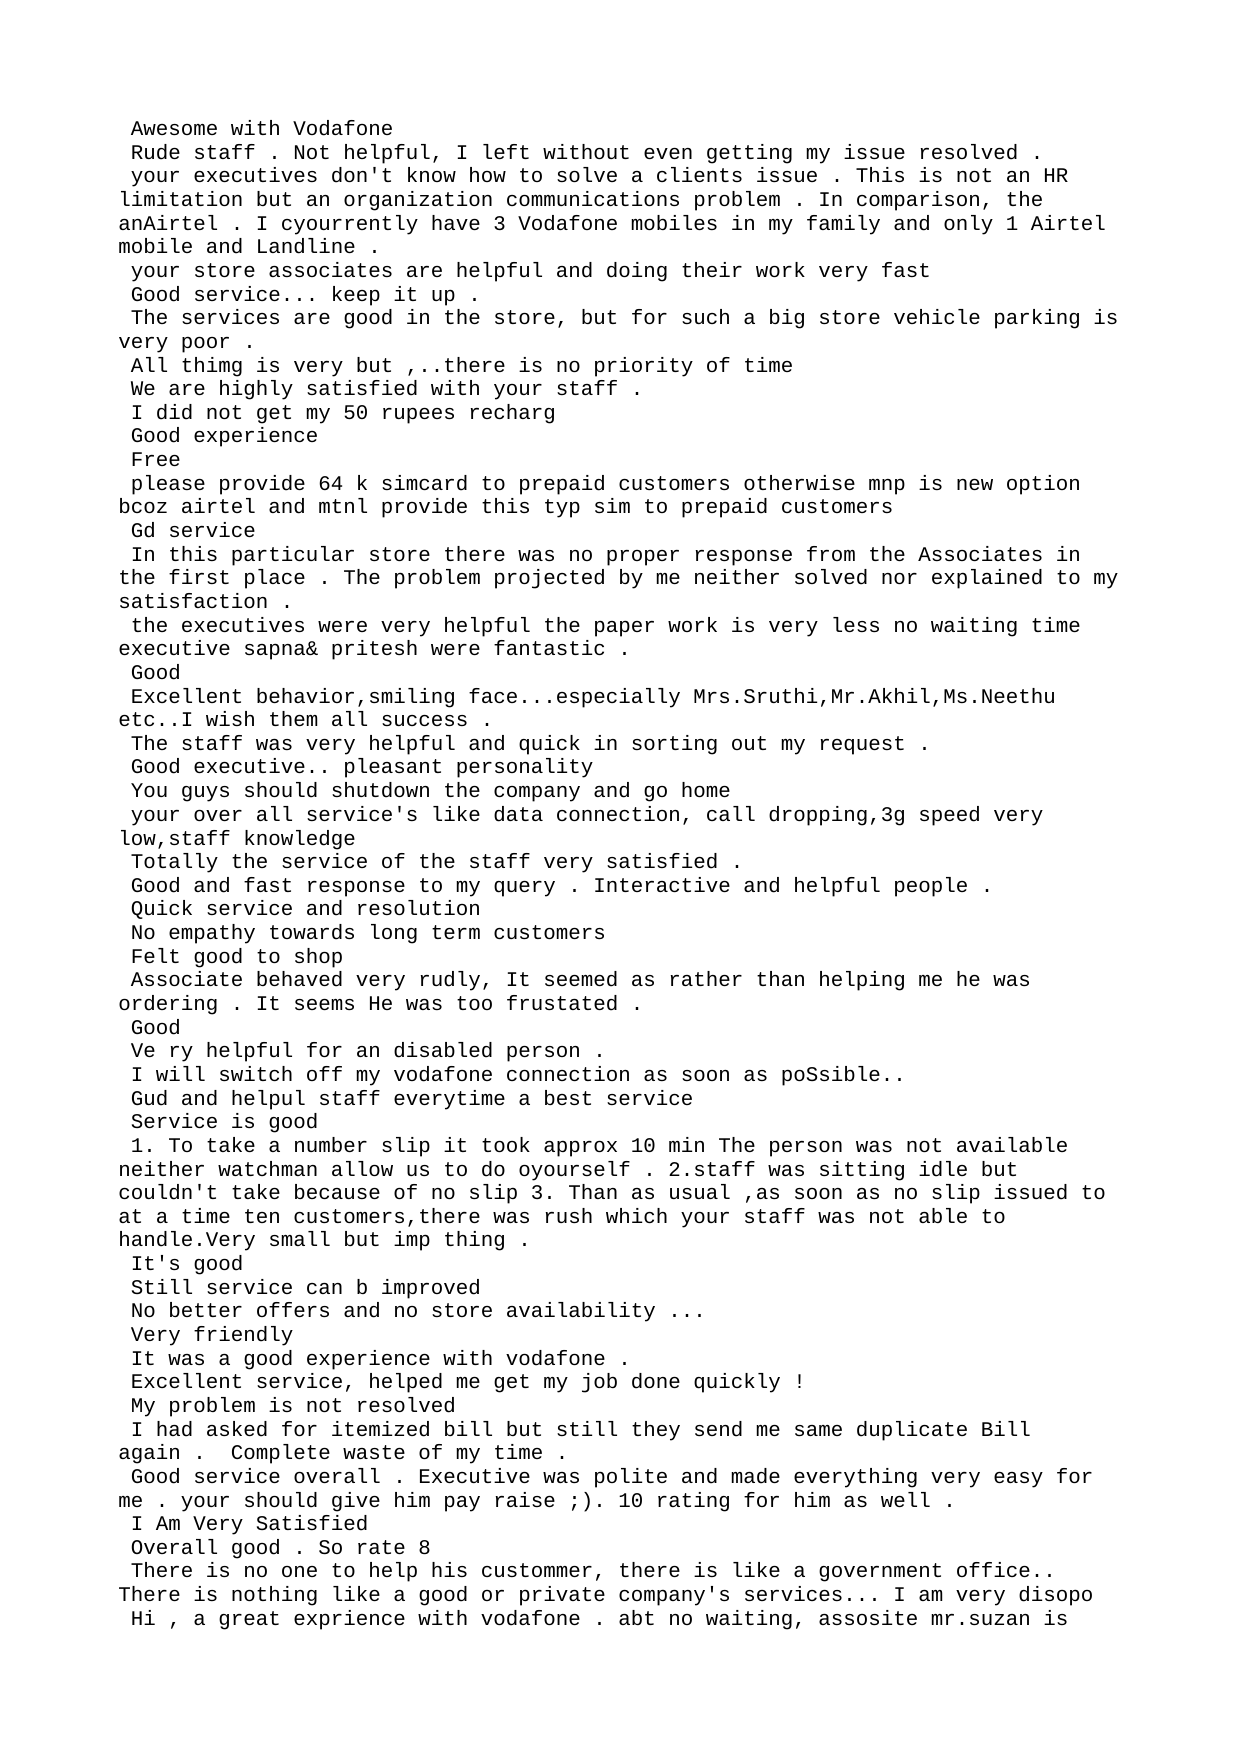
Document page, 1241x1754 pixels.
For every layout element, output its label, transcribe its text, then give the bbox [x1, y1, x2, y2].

text Hi , a great exprience with vodafone . abt no waiting, assosite mr.suzan is [118, 1608, 1122, 1631]
text Gud and helpul staff everytime a best service [118, 1088, 1122, 1111]
text It's good [118, 1253, 1122, 1277]
text Awesome with Vodafone [118, 118, 1122, 142]
text Still service can b improved [118, 1277, 1122, 1300]
text your store associates are helpful and doing their work very fast [118, 260, 1122, 284]
text Good [118, 1017, 1122, 1040]
text I will switch off my vodafone connection as soon as poSsible.. [118, 1064, 1122, 1088]
text Good [118, 662, 1122, 686]
text Good experience [118, 426, 1122, 449]
text Good service overall . Executive was polite and made everything very easy for me . your should give him pay raise ;). 10 rating for him as well . [118, 1466, 1122, 1513]
text I had asked for itemized bill but still they send me same duplicate Bill again . Complete waste of my time . [118, 1419, 1122, 1466]
text I did not get my 50 rupees recharg [118, 402, 1122, 426]
text Good service... keep it up . [118, 284, 1122, 307]
text Excellent behavior,smiling face...especially Mrs.Sruthi,Mr.Akhil,Ms.Neethu etc..I wish them all success . [118, 686, 1122, 733]
text 1. To take a number slip it took approx 10 min The person was not available neither watchman allow us to do oyourself . 2.staff was sitting idle but couldn't take because of no slip 3. Than as usual ,as soon as no slip issued to at a time ten customers,there was rush which your staff was not able to handle.Very small but imp thing . [118, 1135, 1122, 1253]
text your over all service's like data connection, call dropping,3g speed very low,staff knowledge [118, 804, 1122, 851]
text No better offers and no store availability ... [118, 1300, 1122, 1324]
text Gd service [118, 520, 1122, 544]
text Free [118, 449, 1122, 473]
text Very friendly [118, 1324, 1122, 1348]
text your executives don't know how to solve a clients issue . This is not an HR limitation but an organization communications problem . In comparison, the anAirtel . I cyourrently have 3 Vodafone mobiles in my family and only 1 Airtel mobile and Landline . [118, 165, 1122, 260]
text My problem is not resolved [118, 1395, 1122, 1419]
text Felt good to shop [118, 946, 1122, 969]
text The staff was very helpful and quick in sorting out my request . [118, 733, 1122, 757]
text The services are good in the store, but for such a big store vehicle parking is very poor . [118, 307, 1122, 354]
text I Am Very Satisfied [118, 1513, 1122, 1537]
text Totally the service of the staff very satisfied . [118, 851, 1122, 875]
text We are highly satisfied with your staff . [118, 378, 1122, 402]
text Good executive.. pleasant personality [118, 757, 1122, 780]
text the executives were very helpful the paper work is very less no waiting time executive sapna& pritesh were fantastic . [118, 615, 1122, 662]
text All thimg is very but ,..there is no priority of time [118, 354, 1122, 378]
text No empathy towards long term customers [118, 922, 1122, 946]
text Rude staff . Not helpful, I left without even getting my issue resolved . [118, 142, 1122, 165]
text Overall good . So rate 8 [118, 1537, 1122, 1561]
text Good and fast response to my query . Interactive and helpful people . [118, 875, 1122, 898]
text You guys should shutdown the company and go home [118, 780, 1122, 804]
text Associate behaved very rudly, It seemed as rather than helping me he was ordering . It seems He was too frustated . [118, 969, 1122, 1017]
text In this particular store there was no proper response from the Associates in the first place . The problem projected by me neither solved nor explained to my satisfaction . [118, 544, 1122, 615]
text Ve ry helpful for an disabled person . [118, 1040, 1122, 1064]
text please provide 64 k simcard to prepaid customers otherwise mnp is new option bcoz airtel and mtnl provide this typ sim to prepaid customers [118, 473, 1122, 520]
text There is no one to help his custommer, there is like a government office.. There is nothing like a good or private company's services... I am very disopo [118, 1561, 1122, 1608]
text Excellent service, helped me get my job done quickly ! [118, 1371, 1122, 1395]
text Service is good [118, 1111, 1122, 1135]
text It was a good experience with vodafone . [118, 1348, 1122, 1371]
text Quick service and resolution [118, 898, 1122, 922]
